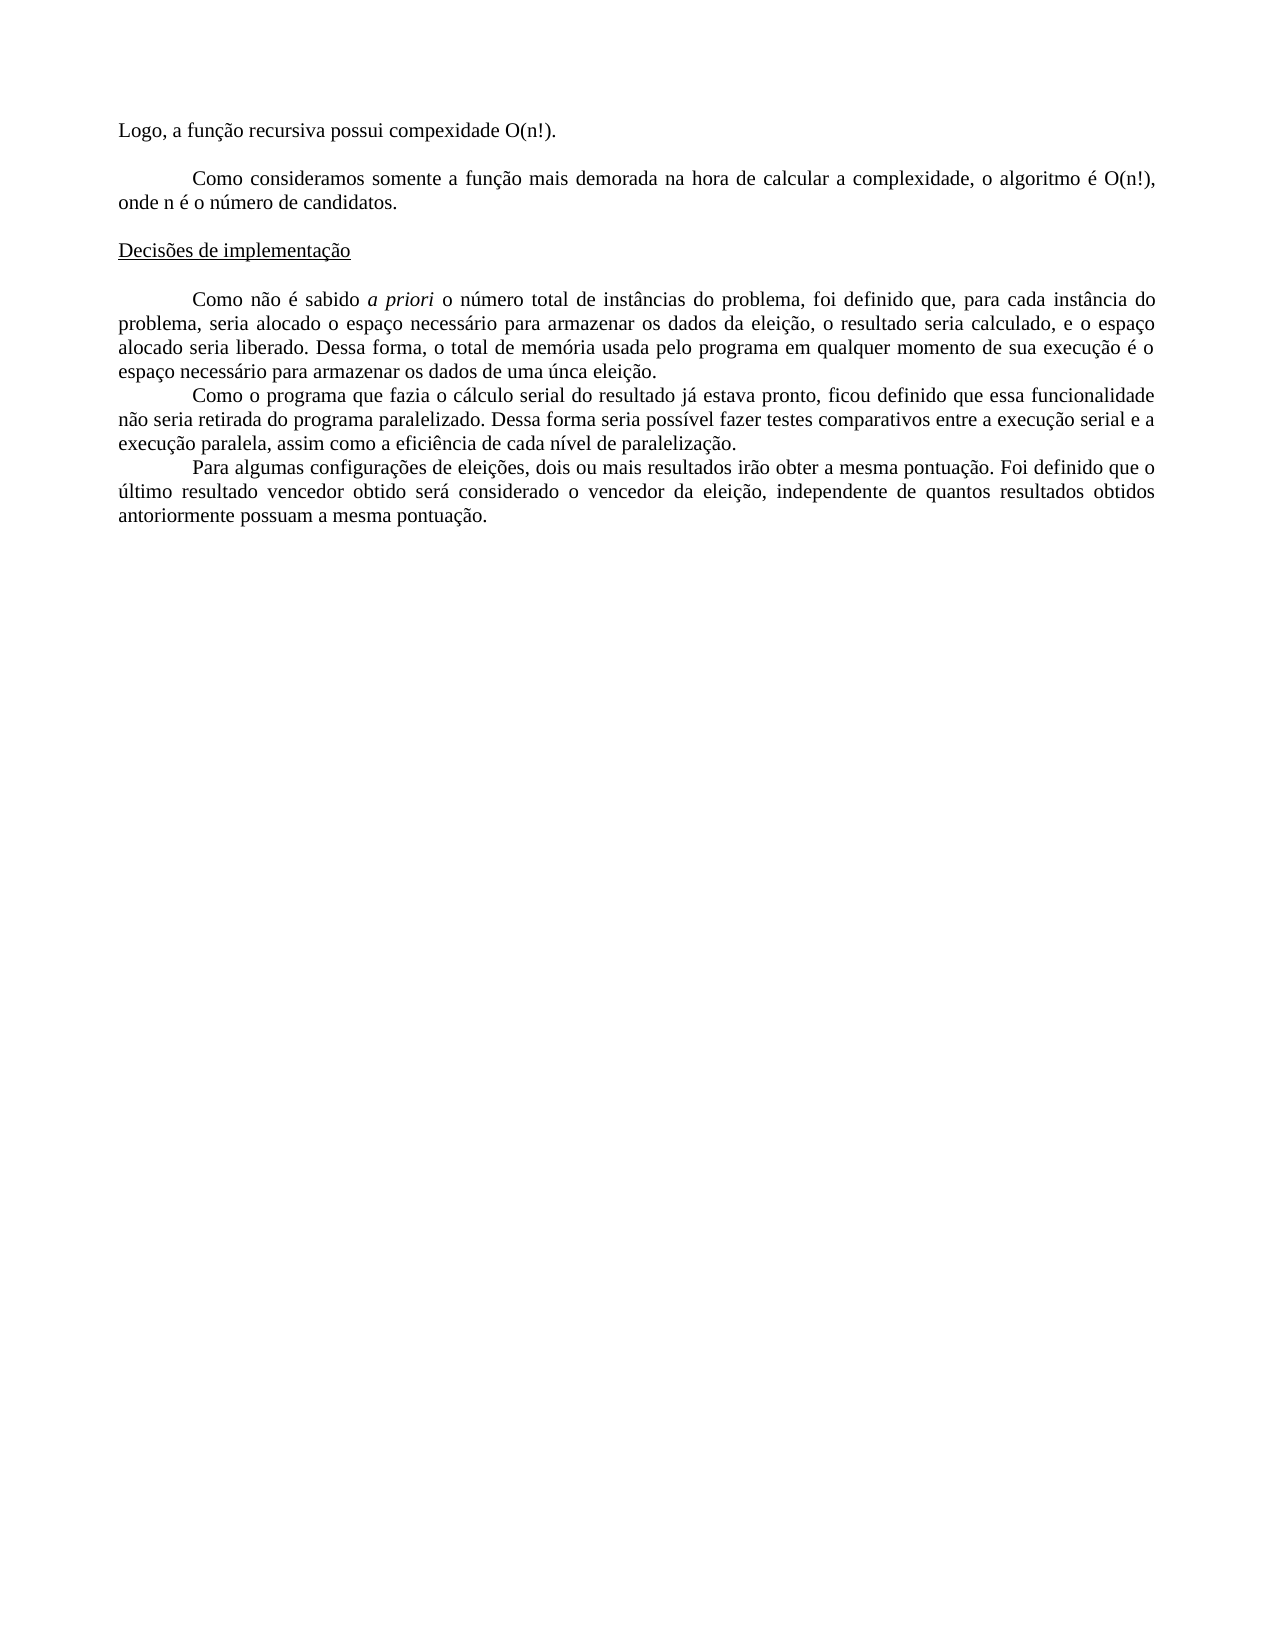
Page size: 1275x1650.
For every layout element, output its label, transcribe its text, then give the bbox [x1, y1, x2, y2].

text Para algumas configurações de eleições, dois ou mais resultados irão obter a mesma pontuação. Foi definido que o último resultado vencedor obtido será considerado o vencedor da eleição, independente de quantos resultados obtidos antoriormente possuam a mesma pontuação. [118, 455, 1157, 527]
text Como consideramos somente a função mais demorada na hora de calcular a complexidade, o algoritmo é O(n!), onde n é o número de candidatos. [118, 166, 1157, 214]
text Decisões de implementação [118, 238, 1157, 262]
text Como o programa que fazia o cálculo serial do resultado já estava pronto, ficou definido que essa funcionalidade não seria retirada do programa paralelizado. Dessa forma seria possível fazer testes comparativos entre a execução serial e a execução paralela, assim como a eficiência de cada nível de paralelização. [118, 383, 1157, 455]
text Logo, a função recursiva possui compexidade O(n!). [118, 118, 1157, 142]
text Como não é sabido a priori o número total de instâncias do problema, foi definido que, para cada instância do problema, seria alocado o espaço necessário para armazenar os dados da eleição, o resultado seria calculado, e o espaço alocado seria liberado. Dessa forma, o total de memória usada pelo programa em qualquer momento de sua execução é o espaço necessário para armazenar os dados de uma únca eleição. [118, 287, 1157, 383]
